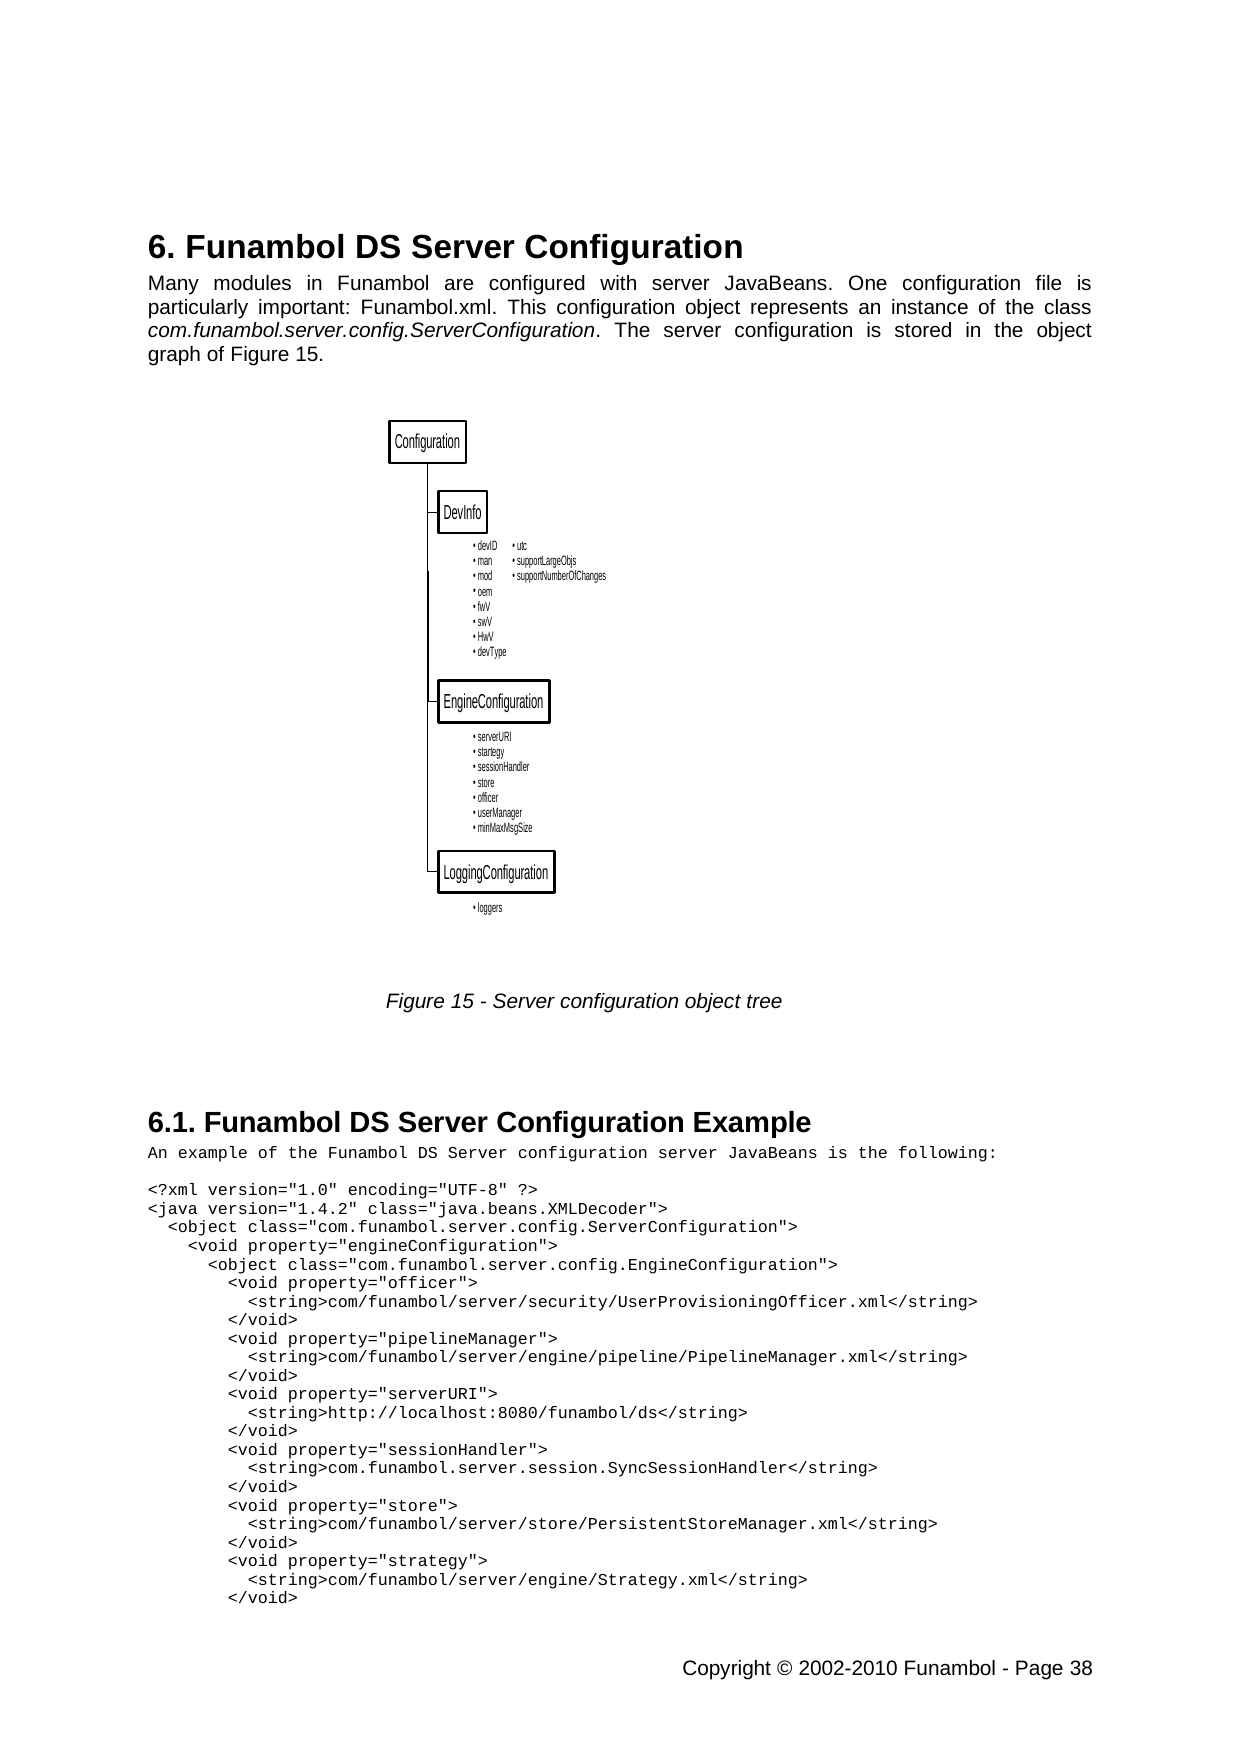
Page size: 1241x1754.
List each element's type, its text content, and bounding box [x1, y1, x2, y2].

text <string>com.funambol.server.session.SyncSessionHandler</string> [148, 1460, 1092, 1479]
subtitle Funambol DS Server Configuration [148, 228, 1092, 266]
text <java version="1.4.2" class="java.beans.XMLDecoder"> [148, 1201, 1092, 1219]
text <void property="officer"> [148, 1275, 1092, 1293]
text <string>com/funambol/server/security/UserProvisioningOfficer.xml</string> [148, 1293, 1092, 1312]
text </void> [148, 1312, 1092, 1331]
text <void property="sessionHandler"> [148, 1442, 1092, 1460]
text </void> [148, 1368, 1092, 1386]
text Figure 15 - Server configuration object tree [386, 423, 854, 1013]
text </void> [148, 1423, 1092, 1442]
text <void property="strategy"> [148, 1553, 1092, 1572]
text Many modules in Funambol are configured with server JavaBeans. One configuration file is particularly important: Funambol.xml. This configuration object represents an instance of the class com.funambol.server.config.ServerConfiguration. The server configuration is stored in the object graph of Figure 15. [148, 272, 1092, 366]
text <string>com/funambol/server/engine/Strategy.xml</string> [148, 1572, 1092, 1590]
text <?xml version="1.0" encoding="UTF-8" ?> [148, 1164, 1092, 1201]
text </void> [148, 1534, 1092, 1553]
text <string>com/funambol/server/engine/pipeline/PipelineManager.xml</string> [148, 1349, 1092, 1368]
text An example of the Funambol DS Server configuration server JavaBeans is the following: [148, 1145, 1092, 1164]
text <string>com/funambol/server/store/PersistentStoreManager.xml</string> [148, 1516, 1092, 1534]
subtitle Funambol DS Server Configuration Example [148, 1106, 1092, 1139]
text <void property="serverURI"> [148, 1386, 1092, 1405]
text </void> [148, 1590, 1092, 1609]
text <string>http://localhost:8080/funambol/ds</string> [148, 1405, 1092, 1423]
text <void property="pipelineManager"> [148, 1331, 1092, 1349]
text <object class="com.funambol.server.config.EngineConfiguration"> [148, 1256, 1092, 1275]
text </void> [148, 1479, 1092, 1497]
text <void property="engineConfiguration"> [148, 1238, 1092, 1256]
text <void property="store"> [148, 1497, 1092, 1516]
text <object class="com.funambol.server.config.ServerConfiguration"> [148, 1219, 1092, 1238]
